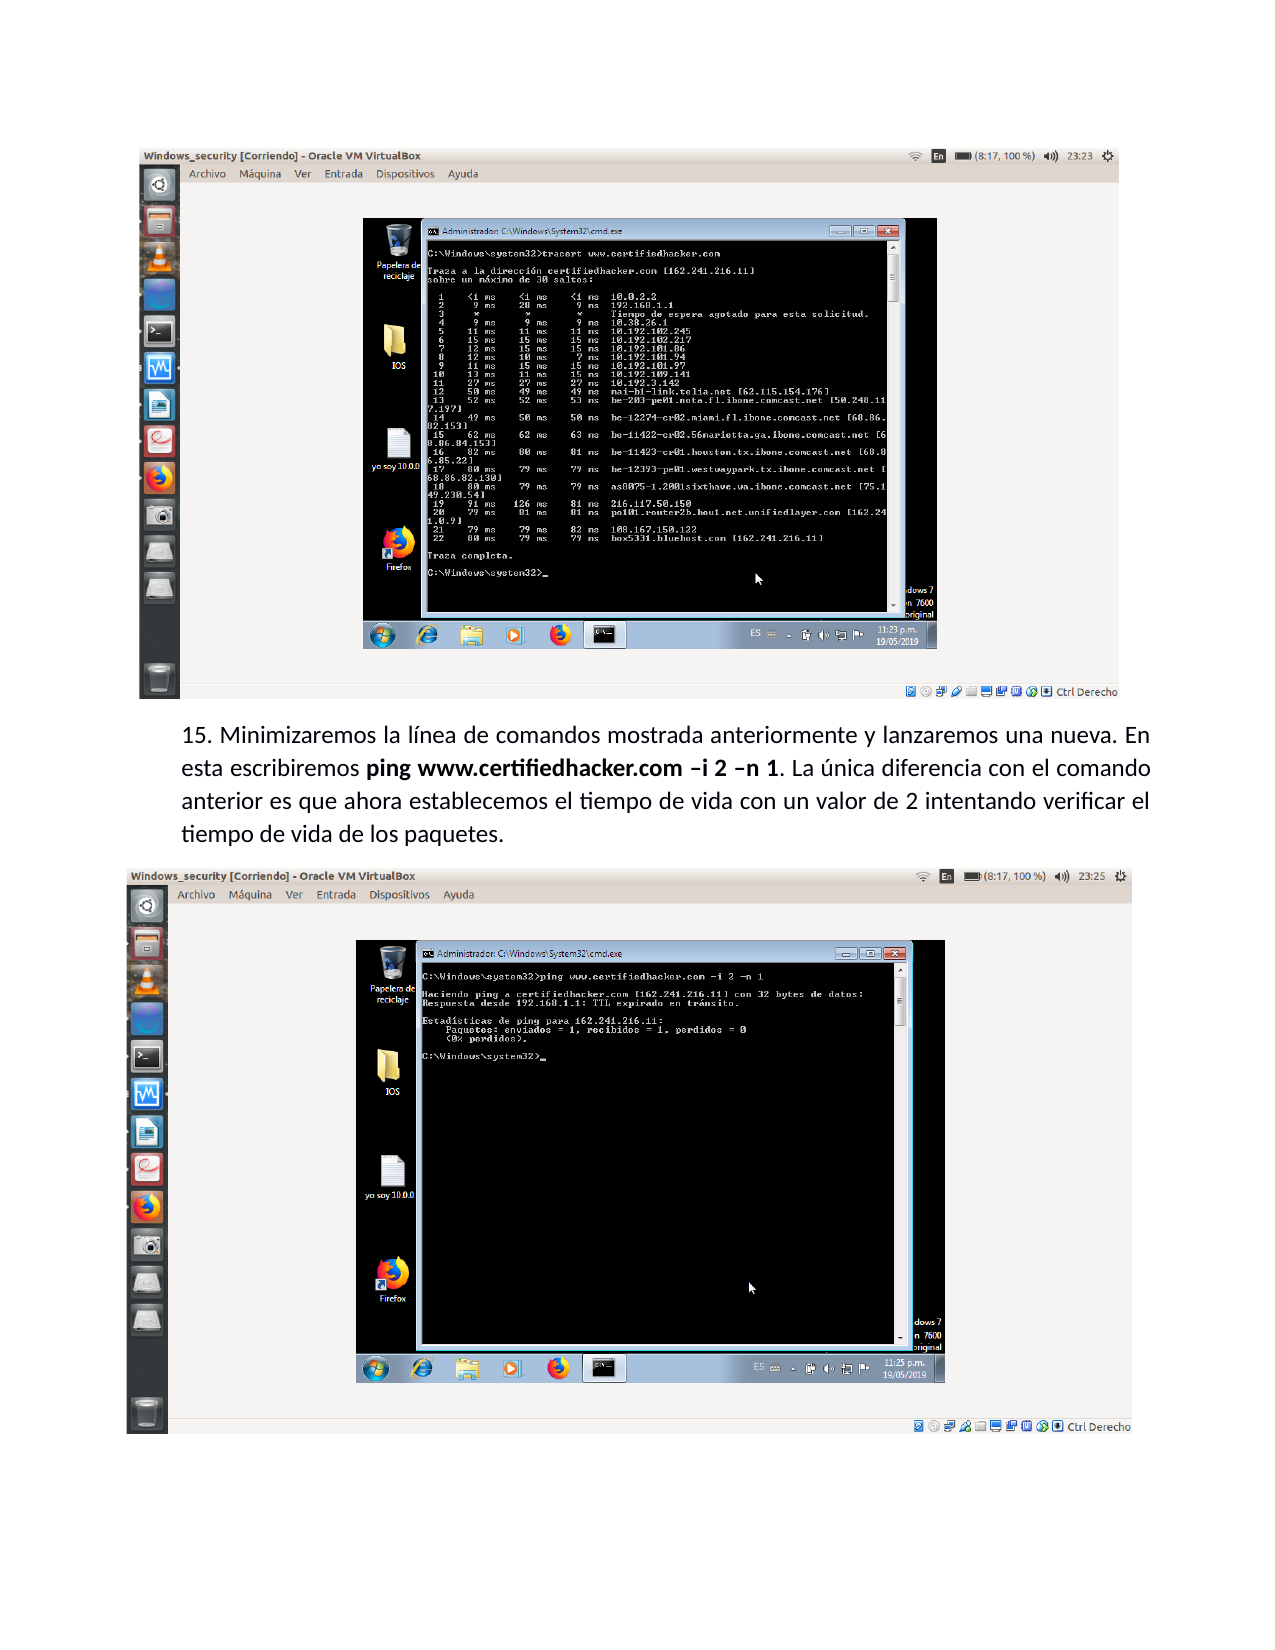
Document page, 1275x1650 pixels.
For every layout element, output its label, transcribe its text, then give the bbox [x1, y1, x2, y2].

picture [126, 867, 1132, 1434]
picture [139, 147, 1119, 699]
list 15. Minimizaremos la línea de comandos mostrada anteriormente y lanzaremos una nueva. En esta escribiremos ping www.certifiedhacker.com –i 2 –n 1. La única diferencia con el comando anterior es que ahora establecemos el tiempo de vida con un valor de 2 intentando verificar el tiempo de vida de los paquetes. [181, 194, 1152, 849]
